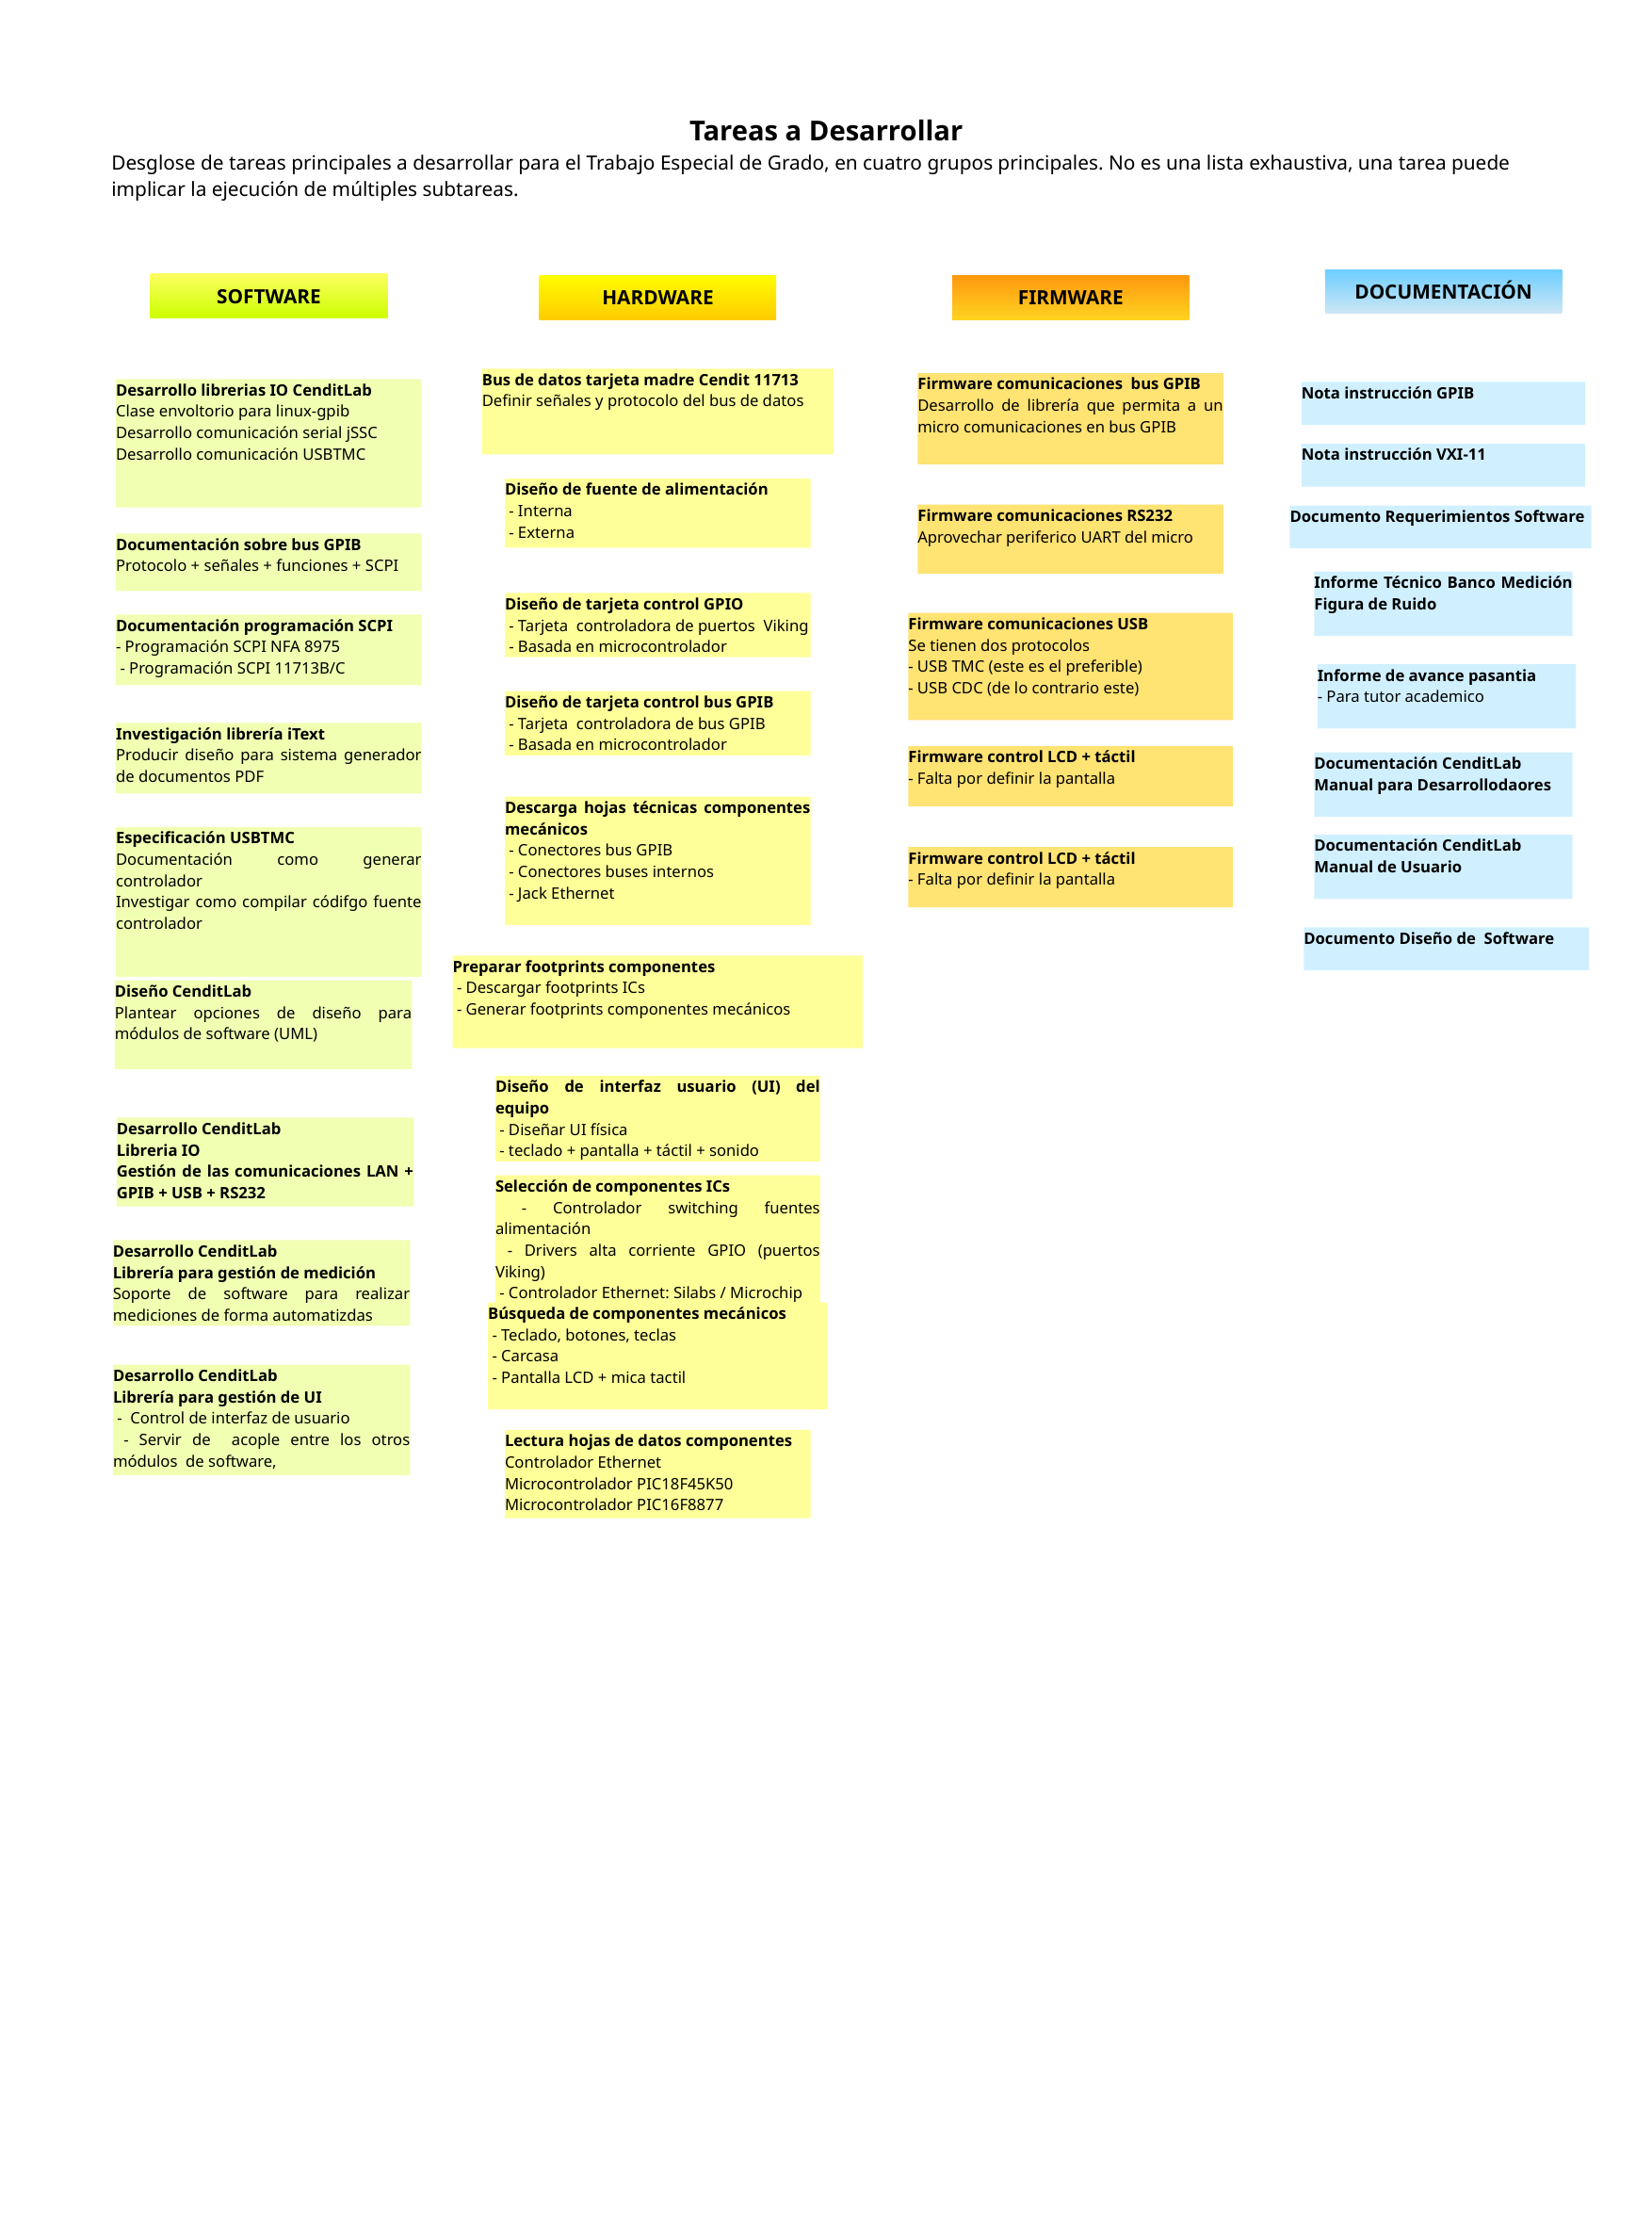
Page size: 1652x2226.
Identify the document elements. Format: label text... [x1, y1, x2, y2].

text Tareas a Desarrollar [111, 111, 1541, 149]
text Desglose de tareas principales a desarrollar para el Trabajo Especial de Grado, en cuatro grupos principales. No es una lista exhaustiva, una tarea puede implicar la ejecución de múltiples subtareas. [111, 149, 1541, 203]
